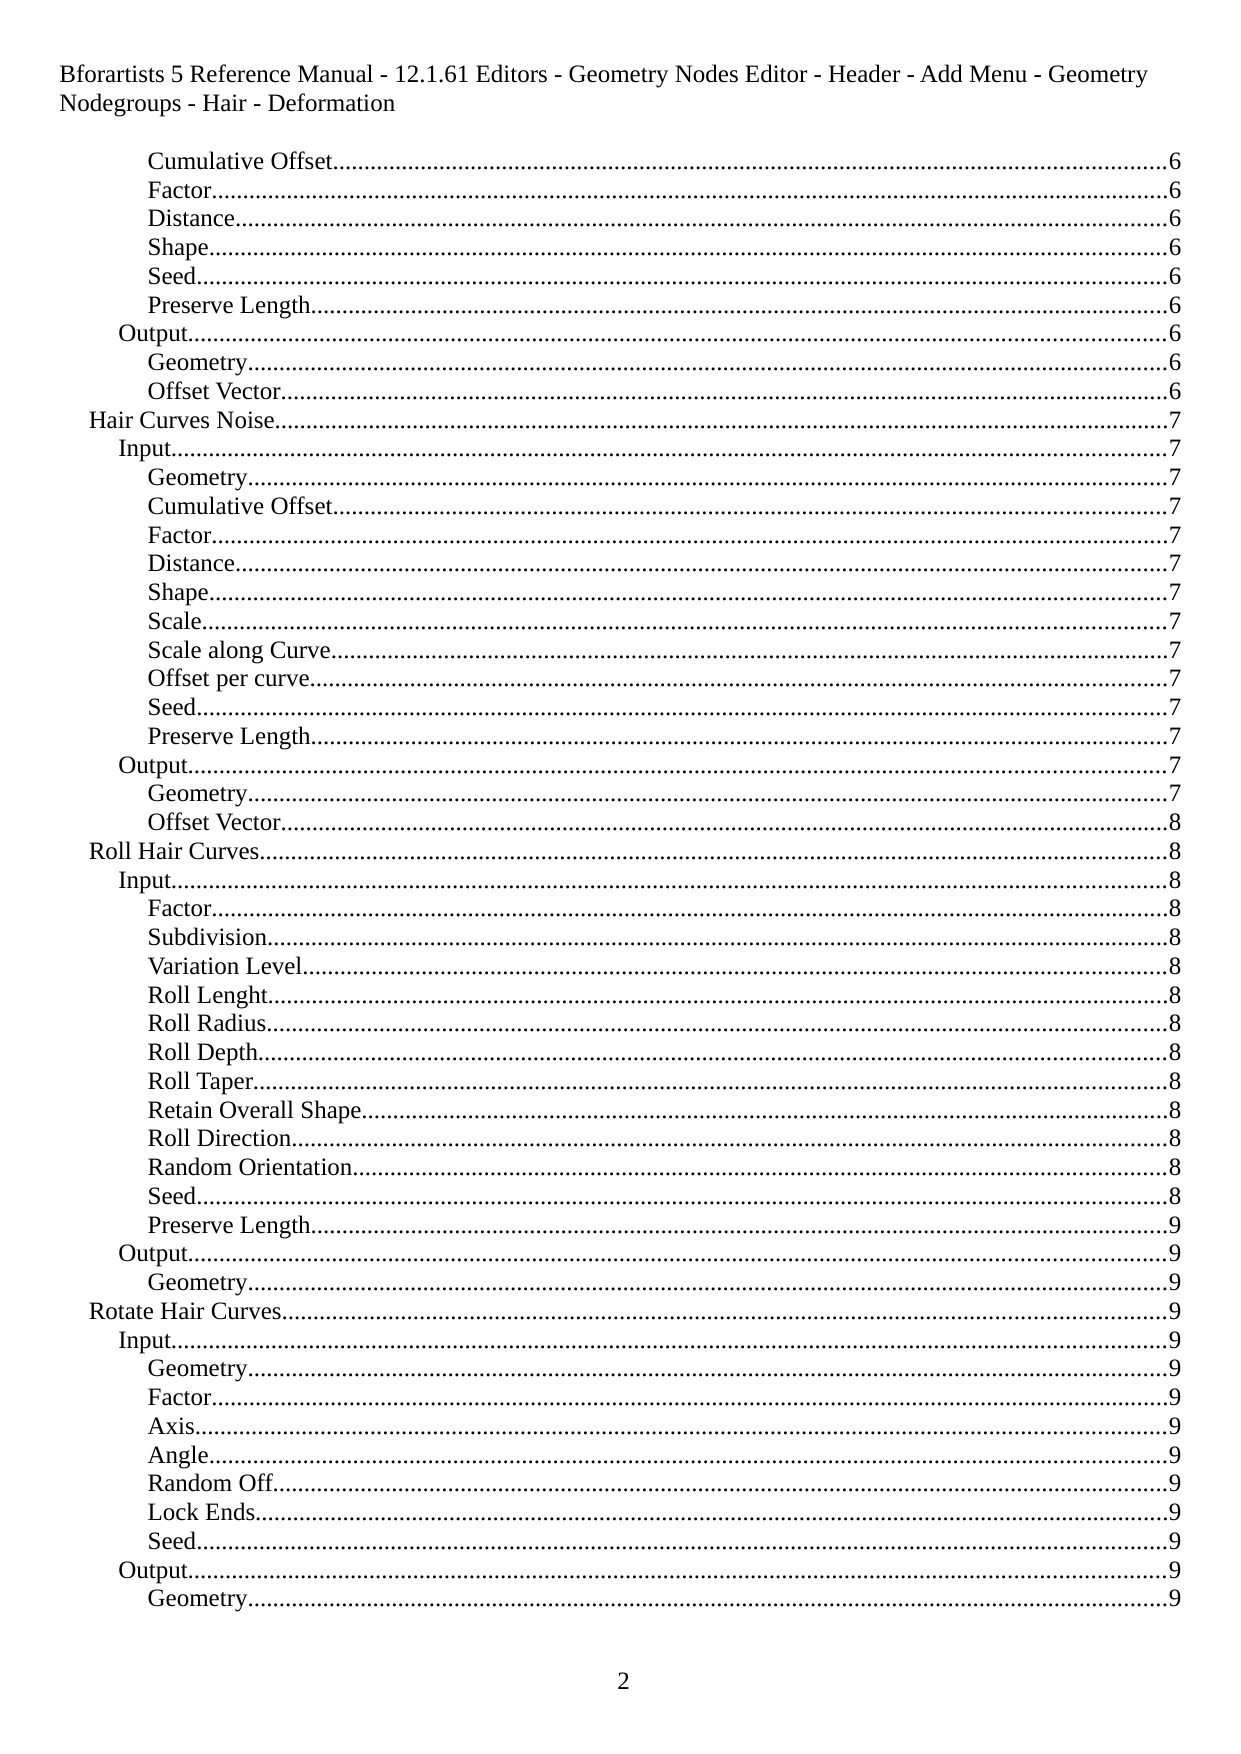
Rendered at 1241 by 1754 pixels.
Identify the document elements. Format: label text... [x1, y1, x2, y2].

text Seed 7 [147, 692, 1181, 721]
text Distance 7 [147, 548, 1181, 577]
text Preserve Length 6 [147, 290, 1181, 318]
text Scale 7 [147, 606, 1181, 635]
text Geometry 9 [147, 1267, 1181, 1296]
text Distance 6 [147, 203, 1181, 232]
text Output 6 [118, 318, 1181, 347]
text Factor 6 [147, 175, 1181, 203]
text Geometry 9 [147, 1353, 1181, 1382]
text Roll Taper 8 [147, 1066, 1181, 1095]
text Roll Direction 8 [147, 1123, 1181, 1152]
text Cumulative Offset 7 [147, 491, 1181, 520]
text Angle 9 [147, 1440, 1181, 1468]
text Seed 8 [147, 1181, 1181, 1210]
text Seed 6 [147, 261, 1181, 290]
text Random Orientation 8 [147, 1152, 1181, 1181]
text Output 9 [118, 1555, 1181, 1583]
text Preserve Length 7 [147, 721, 1181, 750]
text Shape 6 [147, 232, 1181, 261]
text Roll Lenght 8 [147, 980, 1181, 1008]
text Shape 7 [147, 577, 1181, 606]
text Factor 7 [147, 520, 1181, 548]
text Geometry 6 [147, 347, 1181, 376]
text Input 7 [118, 433, 1181, 462]
text Geometry 7 [147, 778, 1181, 807]
text Rotate Hair Curves 9 [88, 1296, 1181, 1325]
text Hair Curves Noise 7 [88, 405, 1181, 433]
text Output 7 [118, 750, 1181, 778]
text Roll Radius 8 [147, 1008, 1181, 1037]
text Roll Hair Curves 8 [88, 836, 1181, 865]
text Offset per curve 7 [147, 663, 1181, 692]
text Random Off 9 [147, 1468, 1181, 1497]
text Subdivision 8 [147, 922, 1181, 951]
text Scale along Curve 7 [147, 635, 1181, 663]
text Lock Ends 9 [147, 1497, 1181, 1526]
text Factor 9 [147, 1382, 1181, 1411]
text Offset Vector 8 [147, 807, 1181, 836]
text Geometry 7 [147, 462, 1181, 491]
text Seed 9 [147, 1526, 1181, 1555]
text Preserve Length 9 [147, 1210, 1181, 1238]
text Factor 8 [147, 893, 1181, 922]
text Geometry 9 [147, 1583, 1181, 1612]
text Input 9 [118, 1325, 1181, 1353]
text Variation Level 8 [147, 951, 1181, 980]
text Input 8 [118, 865, 1181, 893]
text Output 9 [118, 1238, 1181, 1267]
text Retain Overall Shape 8 [147, 1095, 1181, 1123]
text Roll Depth 8 [147, 1037, 1181, 1066]
text Offset Vector 6 [147, 376, 1181, 405]
text Axis 9 [147, 1411, 1181, 1440]
text Cumulative Offset 6 [147, 146, 1181, 175]
